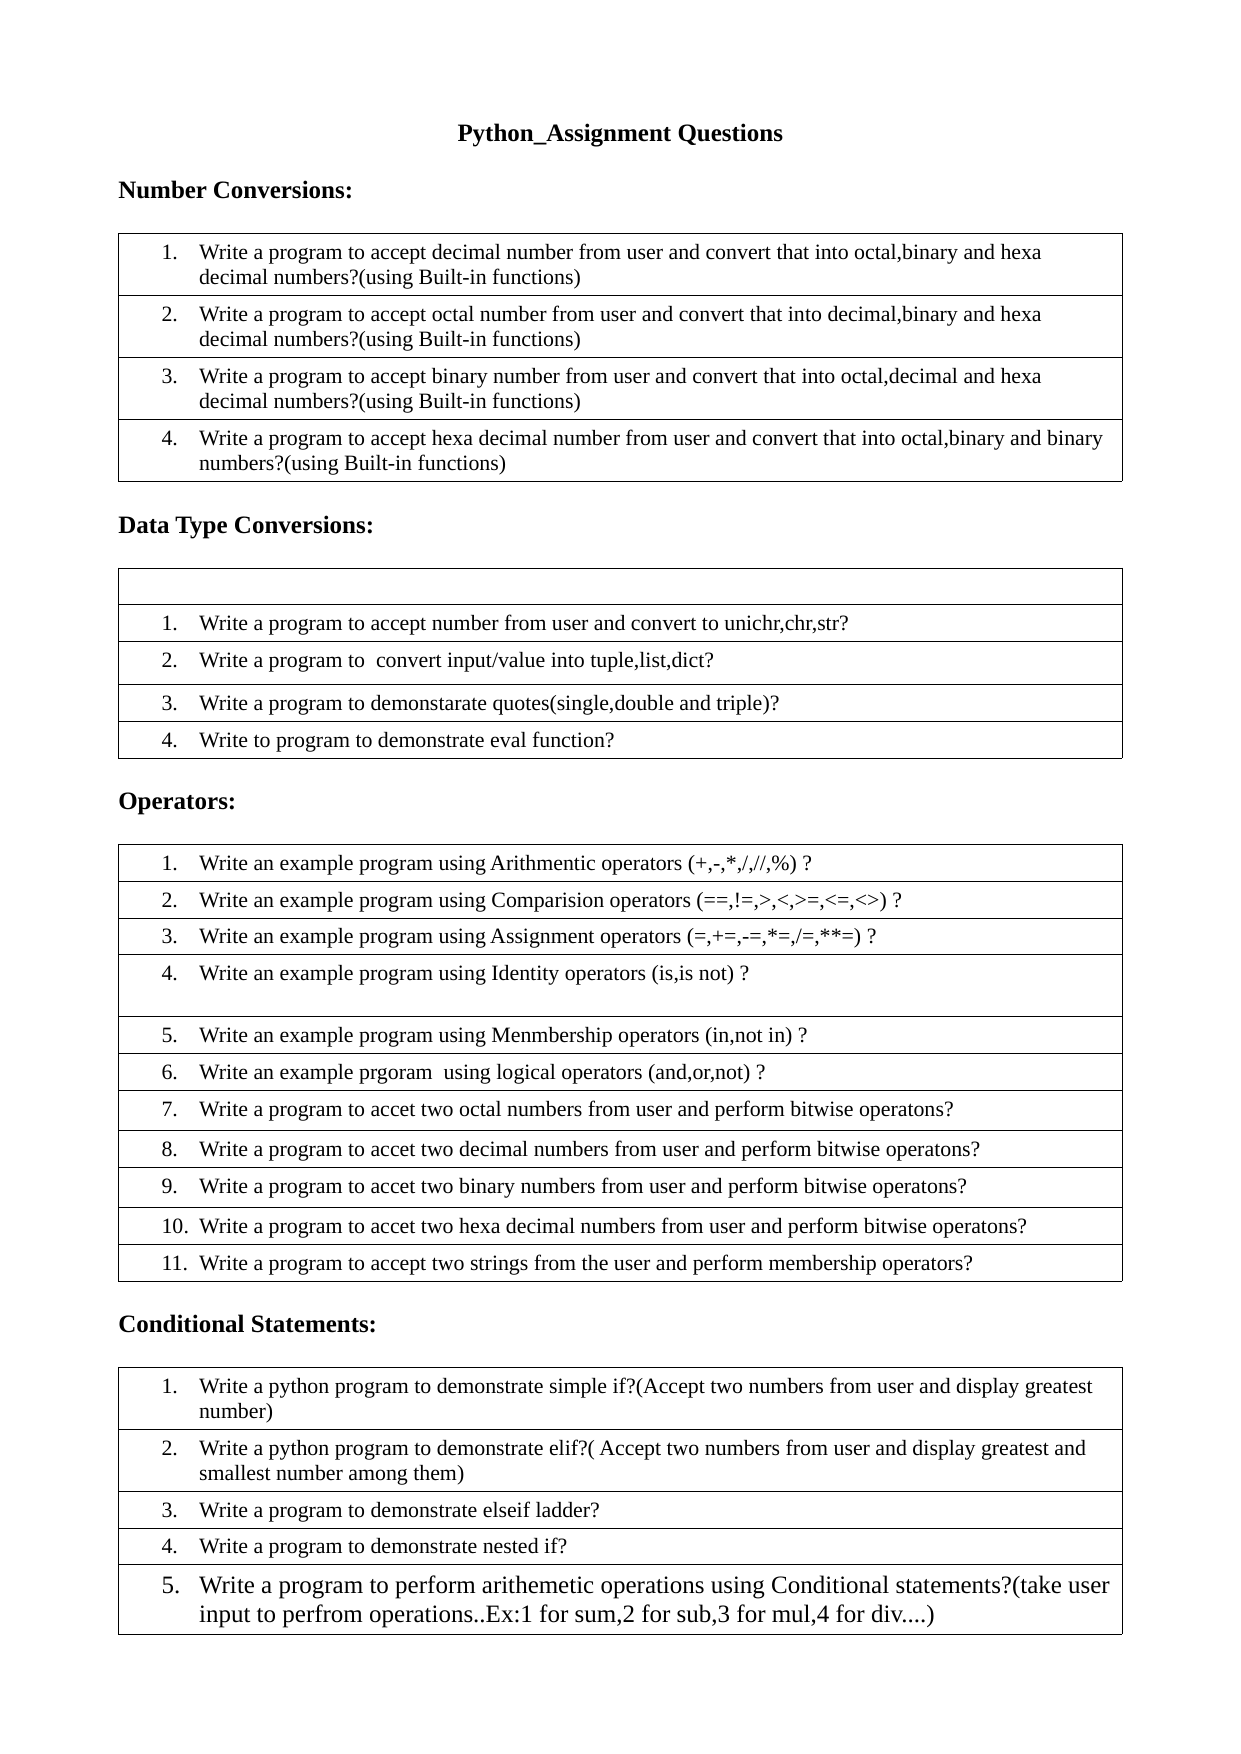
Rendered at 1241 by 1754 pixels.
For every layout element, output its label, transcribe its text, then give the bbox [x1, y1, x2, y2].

table_header Write a program to accept decimal number from user and convert that into octal,binary and hexa decimal numbers?(using Built-in functions) [119, 234, 1122, 295]
text Operators: [118, 786, 1122, 815]
table_header Write a program to accept two strings from the user and perform membership operators? [119, 1245, 1122, 1281]
table_cell Write a program to demonstrate elseif ladder? [119, 1492, 1122, 1528]
table_cell Write a program to accept hexa decimal number from user and convert that into octal,binary and binary numbers?(using Built-in functions) [119, 420, 1122, 481]
table_header Write an example prgoram using logical operators (and,or,not) ? [119, 1054, 1122, 1090]
table_cell Write a program to accet two decimal numbers from user and perform bitwise operatons? [119, 1131, 1122, 1167]
table_header Write a program to accet two hexa decimal numbers from user and perform bitwise operatons? [119, 1208, 1122, 1244]
table_cell Write a program to accet two binary numbers from user and perform bitwise operatons? [119, 1168, 1122, 1207]
table_header Write a python program to demonstrate simple if?(Accept two numbers from user and display greatest number) [119, 1368, 1122, 1429]
table_cell Write an example program using Assignment operators (=,+=,-=,*=,/=,**=) ? [119, 919, 1122, 954]
table_cell Write to program to demonstrate eval function? [119, 722, 1122, 758]
table_cell Write a program to demonstarate quotes(single,double and triple)? [119, 685, 1122, 721]
table_cell Write a program to accept binary number from user and convert that into octal,decimal and hexa decimal numbers?(using Built-in functions) [119, 358, 1122, 419]
text Conditional Statements: [118, 1309, 1122, 1338]
text Python_Assignment Questions [118, 118, 1122, 147]
table_cell Write an example program using Menmbership operators (in,not in) ? [119, 1017, 1122, 1053]
table_cell Write a program to perform arithemetic operations using Conditional statements?(take user input to perfrom operations..Ex:1 for sum,2 for sub,3 for mul,4 for div....) [119, 1565, 1122, 1633]
table_cell Write a program to accept octal number from user and convert that into decimal,binary and hexa decimal numbers?(using Built-in functions) [119, 296, 1122, 357]
table_cell Write an example program using Identity operators (is,is not) ? [119, 955, 1122, 1016]
text Data Type Conversions: [118, 510, 1122, 539]
table_cell Write a python program to demonstrate elif?( Accept two numbers from user and display greatest and smallest number among them) [119, 1430, 1122, 1491]
table_header [119, 569, 1122, 604]
table_cell Write a program to accept number from user and convert to unichr,chr,str? [119, 605, 1122, 641]
table_cell Write an example program using Comparision operators (==,!=,>,<,>=,<=,<>) ? [119, 882, 1122, 917]
text Number Conversions: [118, 176, 1122, 204]
table_header Write an example program using Arithmentic operators (+,-,*,/,//,%) ? [119, 845, 1122, 881]
table_cell Write a program to accet two octal numbers from user and perform bitwise operatons? [119, 1091, 1122, 1130]
table_cell Write a program to convert input/value into tuple,list,dict? [119, 642, 1122, 684]
table_cell Write a program to demonstrate nested if? [119, 1529, 1122, 1564]
